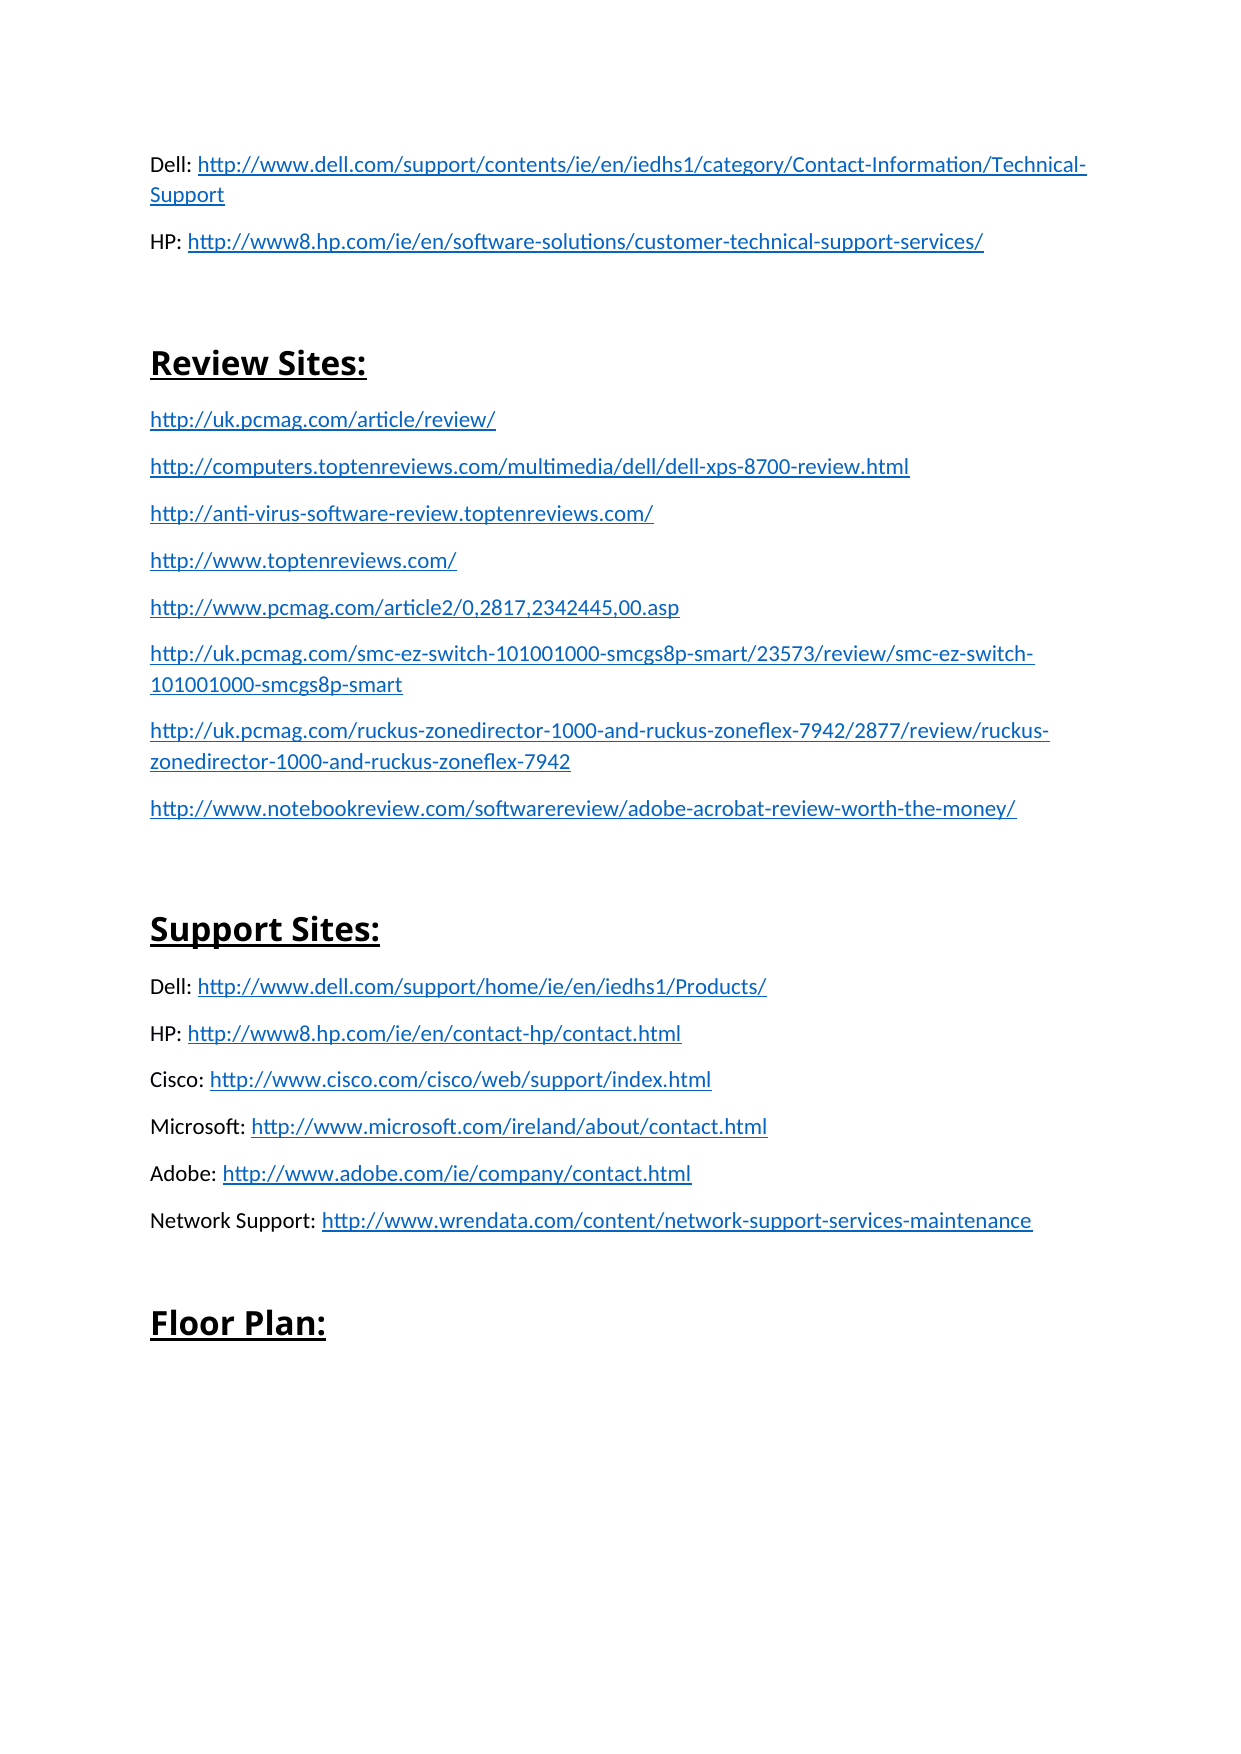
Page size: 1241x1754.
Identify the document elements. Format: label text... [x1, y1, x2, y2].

text http://uk.pcmag.com/ruckus-zonedirector-1000-and-ruckus-zoneflex-7942/2877/review/ruckus-zonedirector-1000-and-ruckus-zoneflex-7942 [150, 717, 1090, 775]
text http://uk.pcmag.com/smc-ez-switch-101001000-smcgs8p-smart/23573/review/smc-ez-switch-101001000-smcgs8p-smart [150, 639, 1090, 698]
text Cisco: http://www.cisco.com/cisco/web/support/index.html [150, 1066, 1090, 1094]
text Dell: http://www.dell.com/support/home/ie/en/iedhs1/Products/ [150, 972, 1090, 1000]
text Support Sites: [150, 906, 1090, 952]
text http://www.pcmag.com/article2/0,2817,2342445,00.asp [150, 593, 1090, 621]
text Microsoft: http://www.microsoft.com/ireland/about/contact.html [150, 1112, 1090, 1141]
text http://uk.pcmag.com/article/review/ [150, 405, 1090, 433]
text http://www.notebookreview.com/softwarereview/adobe-acrobat-review-worth-the-money/ [150, 794, 1090, 822]
text http://www.toptenreviews.com/ [150, 546, 1090, 574]
text HP: http://www8.hp.com/ie/en/contact-hp/contact.html [150, 1019, 1090, 1047]
text Floor Plan: [150, 1300, 1090, 1345]
text Adobe: http://www.adobe.com/ie/company/contact.html [150, 1159, 1090, 1187]
text HP: http://www8.hp.com/ie/en/software-solutions/customer-technical-support-services/ [150, 227, 1090, 255]
text Dell: http://www.dell.com/support/contents/ie/en/iedhs1/category/Contact-Information/Technical-Support [150, 150, 1090, 208]
text Review Sites: [150, 339, 1090, 385]
text http://computers.toptenreviews.com/multimedia/dell/dell-xps-8700-review.html [150, 452, 1090, 480]
text http://anti-virus-software-review.toptenreviews.com/ [150, 499, 1090, 527]
text Network Support: http://www.wrendata.com/content/network-support-services-maintenance [150, 1206, 1090, 1234]
